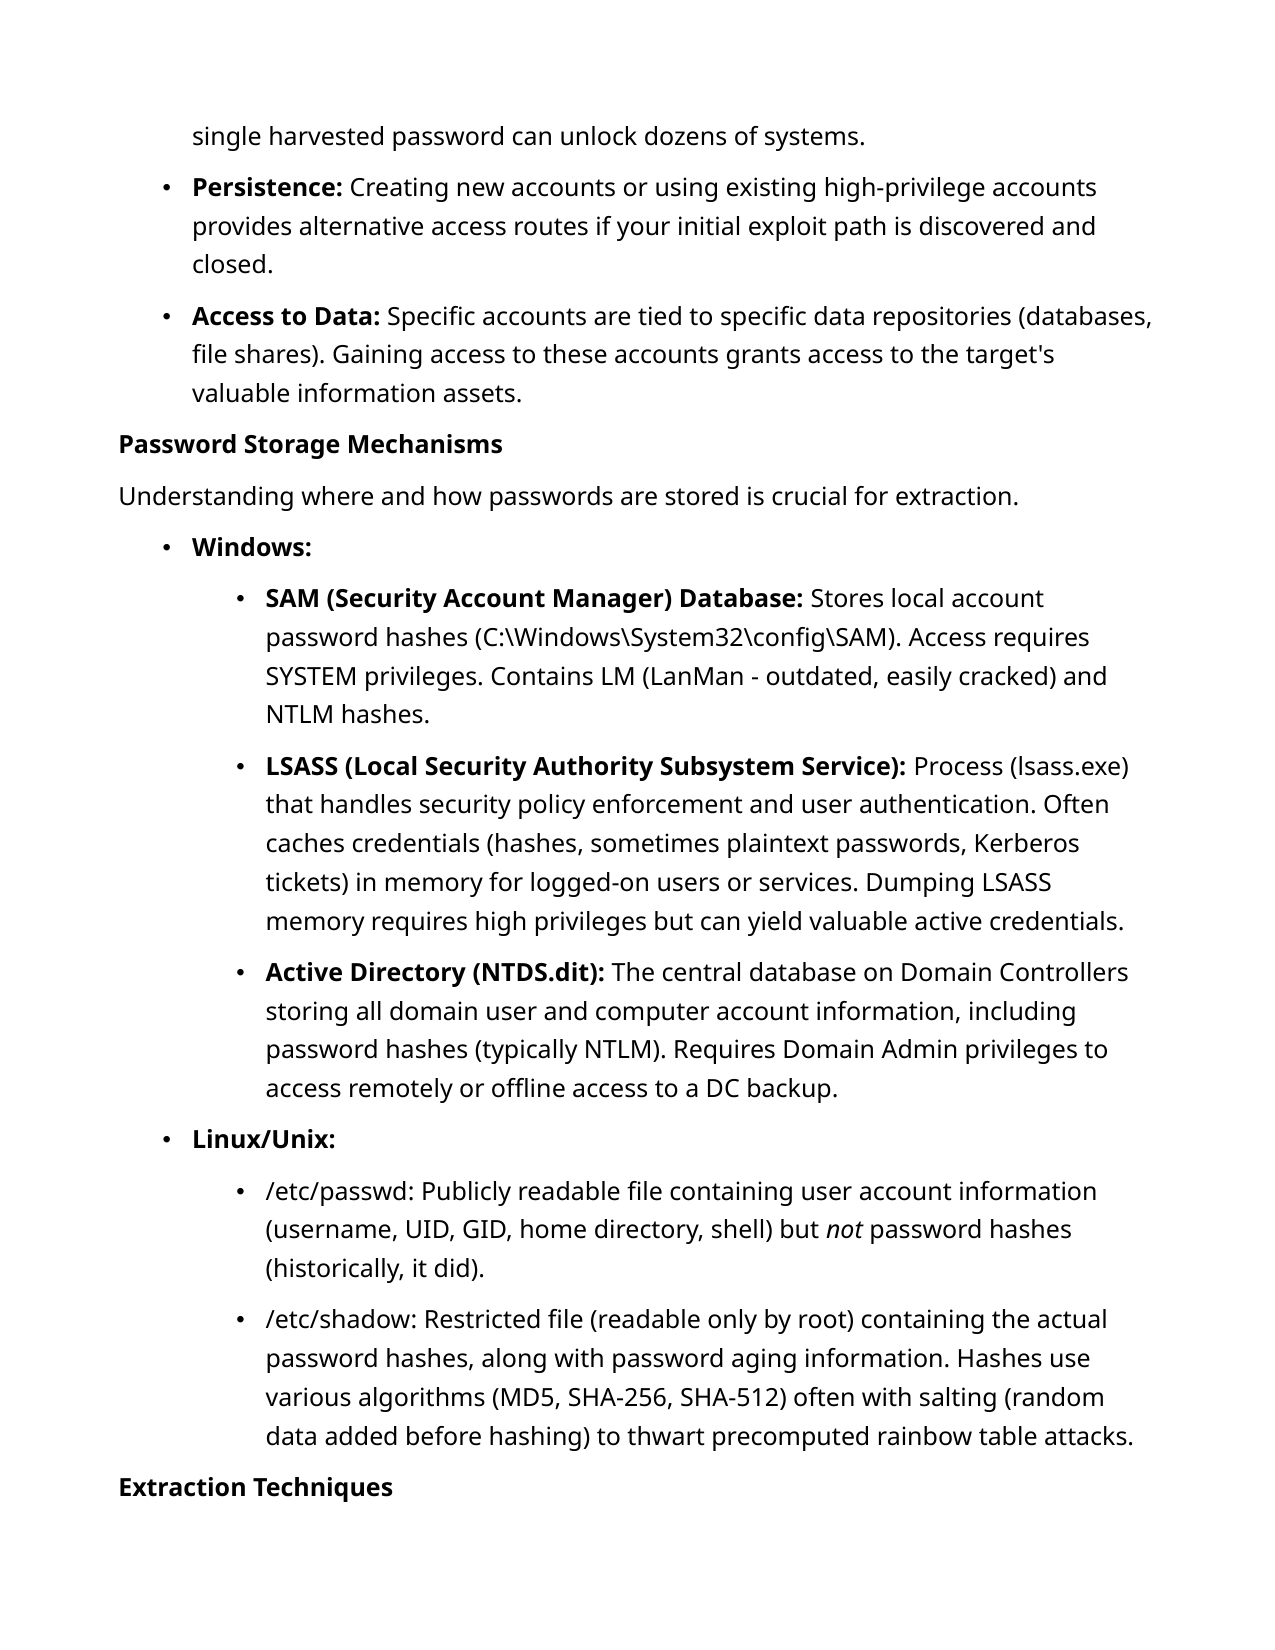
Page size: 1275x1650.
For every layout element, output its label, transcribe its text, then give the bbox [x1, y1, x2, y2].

list Access to Data: Specific accounts are tied to specific data repositories (databases, file shares). Gaining access to these accounts grants access to the target's valuable information assets. [162, 298, 1157, 410]
text Password Storage Mechanisms [118, 427, 1157, 461]
list single harvested password can unlock dozens of systems. [162, 118, 1157, 152]
list Active Directory (NTDS.dit): The central database on Domain Controllers storing all domain user and computer account information, including password hashes (typically NTLM). Requires Domain Admin privileges to access remotely or offline access to a DC backup. [236, 954, 1157, 1105]
list /etc/passwd: Publicly readable file containing user account information (username, UID, GID, home directory, shell) but not password hashes (historically, it did). [236, 1173, 1157, 1285]
list SAM (Security Account Manager) Database: Stores local account password hashes (C:\Windows\System32\config\SAM). Access requires SYSTEM privileges. Contains LM (LanMan - outdated, easily cracked) and NTLM hashes. [236, 581, 1157, 731]
list /etc/shadow: Restricted file (readable only by root) containing the actual password hashes, along with password aging information. Hashes use various algorithms (MD5, SHA-256, SHA-512) often with salting (random data added before hashing) to thwart precomputed rainbow table attacks. [236, 1302, 1157, 1452]
text Extraction Techniques [118, 1469, 1157, 1503]
list Persistence: Creating new accounts or using existing high-privilege accounts provides alternative access routes if your initial exploit path is discovered and closed. [162, 169, 1157, 281]
list Linux/Unix: [162, 1122, 1157, 1156]
text Understanding where and how passwords are stored is crucial for extraction. [118, 478, 1157, 512]
list LSASS (Local Security Authority Subsystem Service): Process (lsass.exe) that handles security policy enforcement and user authentication. Often caches credentials (hashes, sometimes plaintext passwords, Kerberos tickets) in memory for logged-on users or services. Dumping LSASS memory requires high privileges but can yield valuable active credentials. [236, 748, 1157, 937]
list Windows: [162, 529, 1157, 563]
